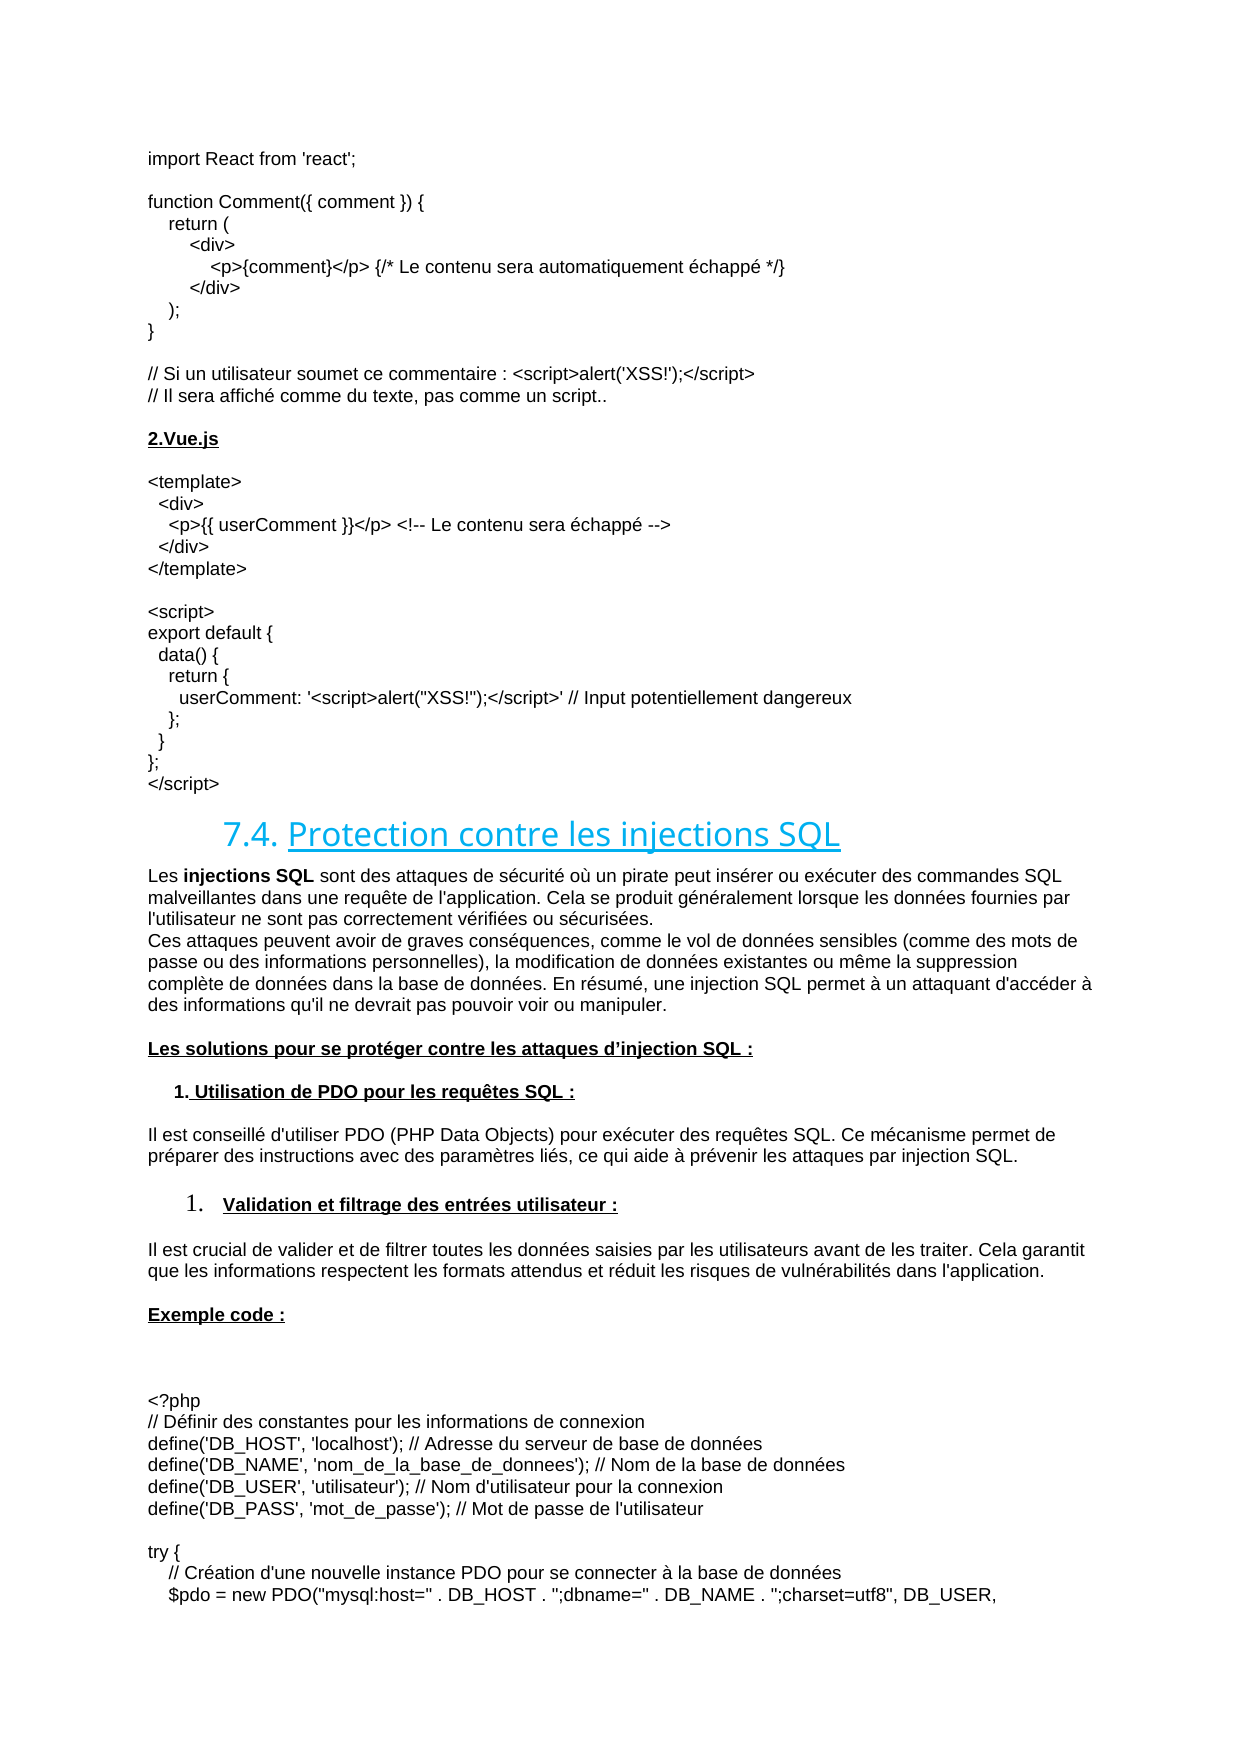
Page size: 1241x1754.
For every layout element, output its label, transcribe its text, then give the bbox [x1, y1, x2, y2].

subtitle 7.4. Protection contre les injections SQL [223, 811, 1093, 857]
text Il est crucial de valider et de filtrer toutes les données saisies par les utilisateurs avant de les traiter. Cela garantit que les informations respectent les formats attendus et réduit les risques de vulnérabilités dans l'application. Exemple code : <?php // Définir des constantes pour les informations de connexion define('DB_HOST', 'localhost'); // Adresse du serveur de base de données define('DB_NAME', 'nom_de_la_base_de_donnees'); // Nom de la base de données define('DB_USER', 'utilisateur'); // Nom d'utilisateur pour la connexion define('DB_PASS', 'mot_de_passe'); // Mot de passe de l'utilisateur try { // Création d'une nouvelle instance PDO pour se connecter à la base de données $pdo = new PDO("mysql:host=" . DB_HOST . ";dbname=" . DB_NAME . ";charset=utf8", DB_USER, [148, 1217, 1093, 1605]
text import React from 'react'; function Comment({ comment }) { return ( <div> <p>{comment}</p> {/* Le contenu sera automatiquement échappé */} </div> ); } // Si un utilisateur soumet ce commentaire : <script>alert('XSS!');</script> // Il sera affiché comme du texte, pas comme un script.. 2.Vue.js <template> <div> <p>{{ userComment }}</p> <!-- Le contenu sera échappé --> </div> </template> <script> export default { data() { return { userComment: '<script>alert("XSS!");</script>' // Input potentiellement dangereux }; } }; </script> [148, 148, 1093, 794]
list Validation et filtrage des entrées utilisateur : [185, 1188, 1093, 1217]
text Les injections SQL sont des attaques de sécurité où un pirate peut insérer ou exécuter des commandes SQL malveillantes dans une requête de l'application. Cela se produit généralement lorsque les données fournies par l'utilisateur ne sont pas correctement vérifiées ou sécurisées. Ces attaques peuvent avoir de graves conséquences, comme le vol de données sensibles (comme des mots de passe ou des informations personnelles), la modification de données existantes ou même la suppression complète de données dans la base de données. En résumé, une injection SQL permet à un attaquant d'accéder à des informations qu'il ne devrait pas pouvoir voir ou manipuler. Les solutions pour se protéger contre les attaques d’injection SQL : 1. Utilisation de PDO pour les requêtes SQL : Il est conseillé d'utiliser PDO (PHP Data Objects) pour exécuter des requêtes SQL. Ce mécanisme permet de préparer des instructions avec des paramètres liés, ce qui aide à prévenir les attaques par injection SQL. [148, 865, 1093, 1188]
